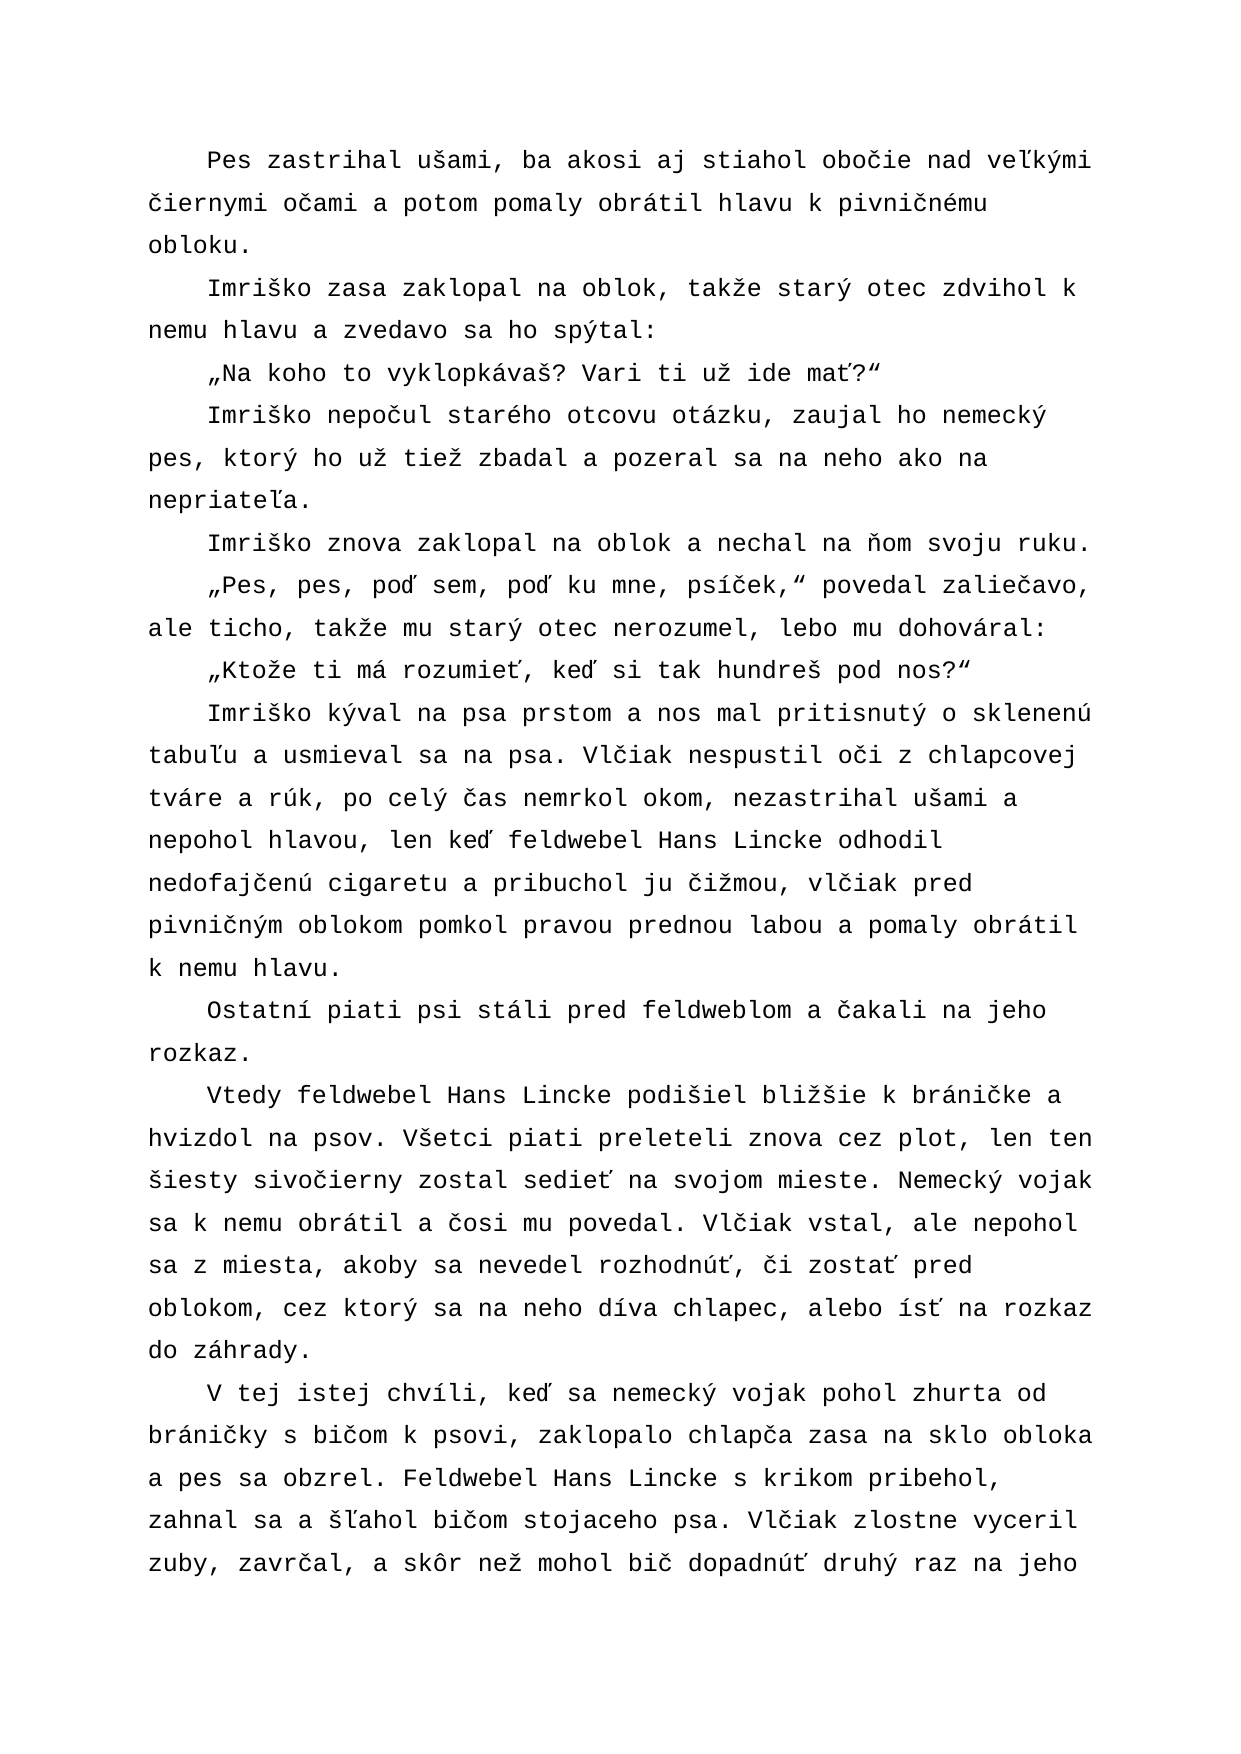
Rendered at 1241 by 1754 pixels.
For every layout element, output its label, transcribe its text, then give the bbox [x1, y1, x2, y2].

text Ostatní piati psi stáli pred feldweblom a čakali na jeho rozkaz. [148, 998, 1093, 1068]
text Imriško kýval na psa prstom a nos mal pritisnutý o sklenenú tabuľu a usmieval sa na psa. Vlčiak nespustil oči z chlapcovej tváre a rúk, po celý čas nemrkol okom, nezastrihal ušami a nepohol hlavou, len keď feldwebel Hans Lincke odhodil nedofajčenú cigaretu a pribuchol ju čižmou, vlčiak pred pivničným oblokom pomkol pravou prednou labou a pomaly obrátil k nemu hlavu. [148, 700, 1093, 983]
text „Ktože ti má rozumieť, keď si tak hundreš pod nos?“ [148, 658, 1093, 686]
text Imriško nepočul starého otcovu otázku, zaujal ho nemecký pes, ktorý ho už tiež zbadal a pozeral sa na neho ako na nepriateľa. [148, 403, 1093, 516]
text Vtedy feldwebel Hans Lincke podišiel bližšie k bráničke a hvizdol na psov. Všetci piati preleteli znova cez plot, len ten šiesty sivočierny zostal sedieť na svojom mieste. Nemecký vojak sa k nemu obrátil a čosi mu povedal. Vlčiak vstal, ale nepohol sa z miesta, akoby sa nevedel rozhodnúť, či zostať pred oblokom, cez ktorý sa na neho díva chlapec, alebo ísť na rozkaz do záhrady. [148, 1083, 1093, 1366]
text „Pes, pes, poď sem, poď ku mne, psíček,“ povedal zaliečavo, ale ticho, takže mu starý otec nerozumel, lebo mu dohováral: [148, 573, 1093, 643]
text Pes zastrihal ušami, ba akosi aj stiahol obočie nad veľkými čiernymi očami a potom pomaly obrátil hlavu k pivničnému obloku. [148, 148, 1093, 261]
text V tej istej chvíli, keď sa nemecký vojak pohol zhurta od bráničky s bičom k psovi, zaklopalo chlapča zasa na sklo obloka a pes sa obzrel. Feldwebel Hans Lincke s krikom pribehol, zahnal sa a šľahol bičom stojaceho psa. Vlčiak zlostne vyceril zuby, zavrčal, a skôr než mohol bič dopadnúť druhý raz na jeho [148, 1380, 1093, 1578]
text Imriško zasa zaklopal na oblok, takže starý otec zdvihol k nemu hlavu a zvedavo sa ho spýtal: [148, 275, 1093, 346]
text Imriško znova zaklopal na oblok a nechal na ňom svoju ruku. [148, 530, 1093, 558]
text „Na koho to vyklopkávaš? Vari ti už ide mať?“ [148, 360, 1093, 388]
